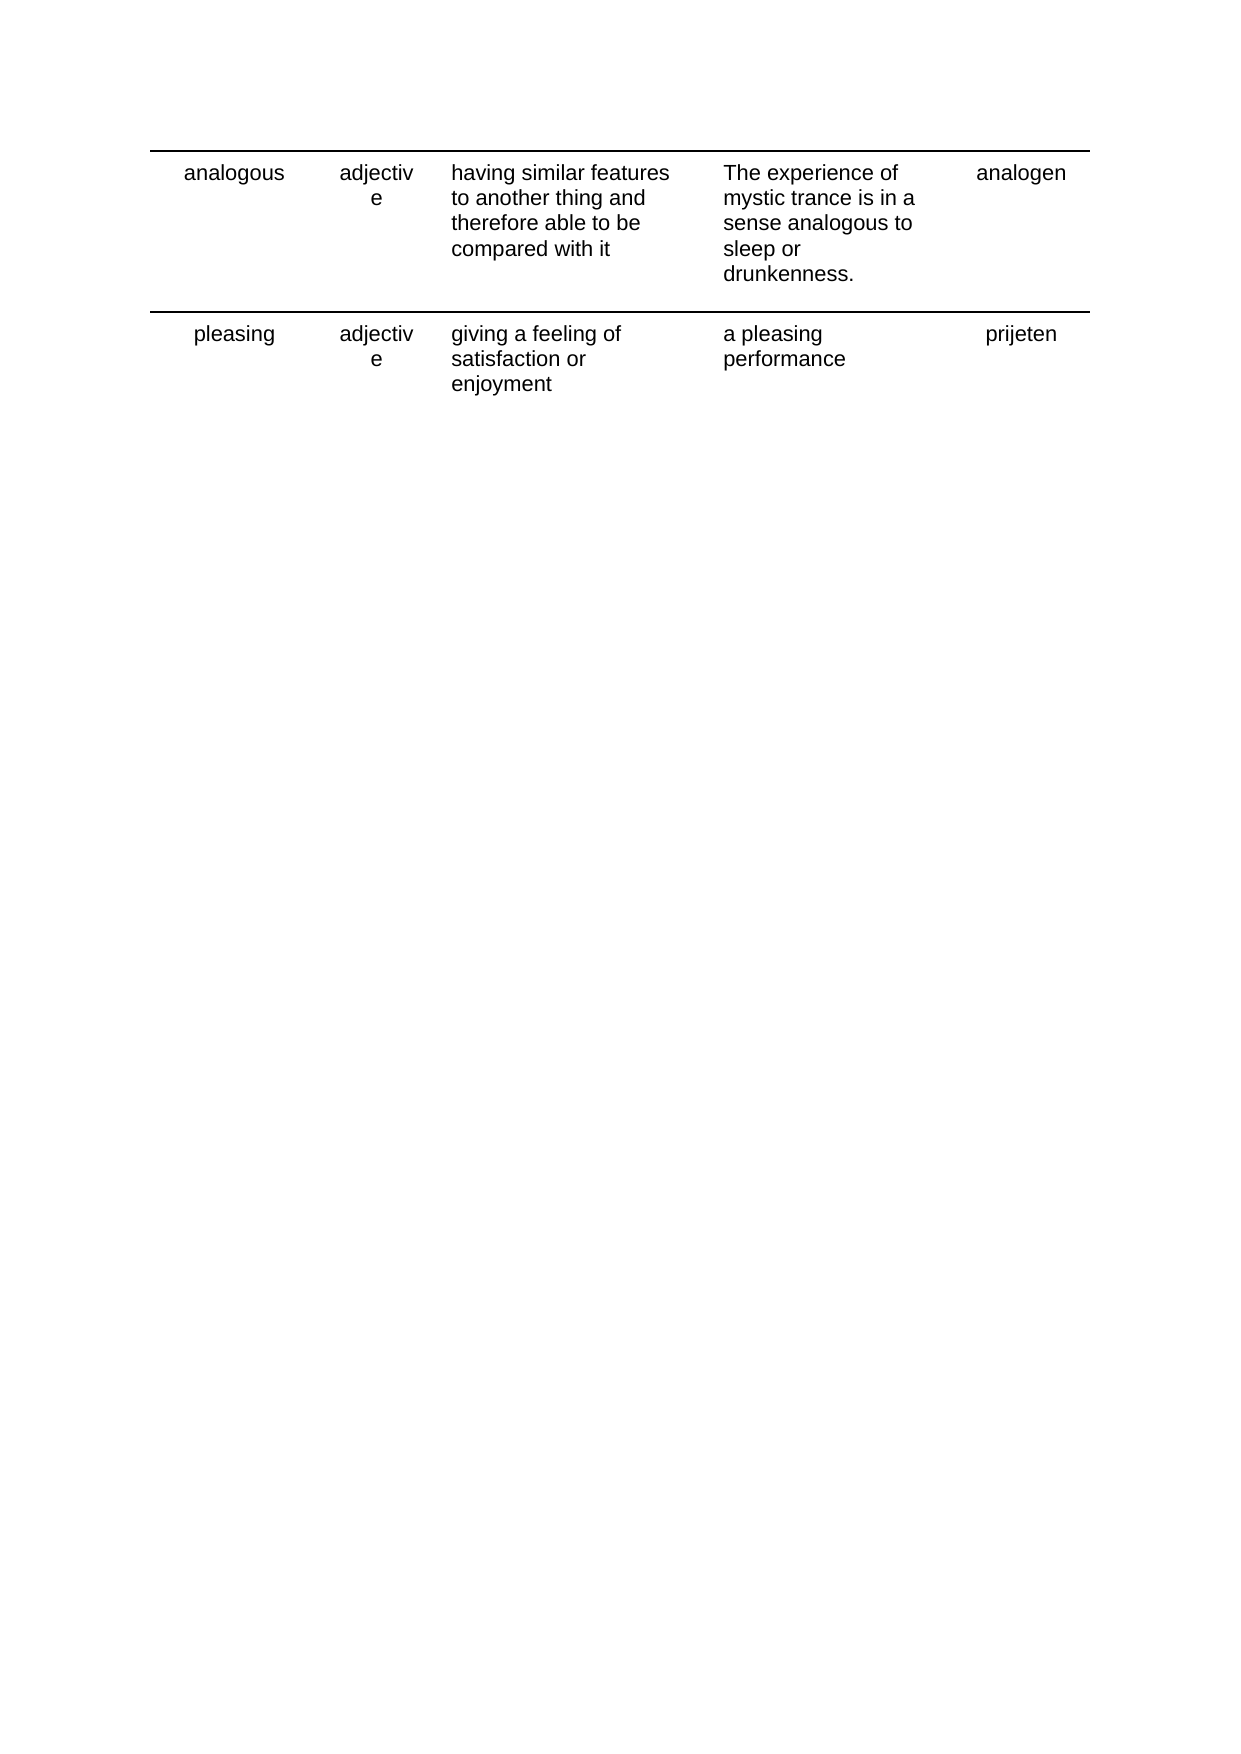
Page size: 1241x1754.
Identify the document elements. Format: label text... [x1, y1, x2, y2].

table_cell analogous [150, 152, 318, 311]
table_cell prijeten [952, 313, 1090, 421]
table_cell adjective [319, 152, 434, 311]
table_cell The experience of mystic trance is in a sense analogous to sleep or drunkenness. [706, 152, 952, 311]
table_cell analogen [952, 152, 1090, 311]
table_cell giving a feeling of satisfaction or enjoyment [434, 313, 706, 421]
table_cell pleasing [150, 313, 318, 421]
table_cell having similar features to another thing and therefore able to be compared with it [434, 152, 706, 311]
table_cell adjective [319, 313, 434, 421]
table_cell a pleasing performance [706, 313, 952, 421]
